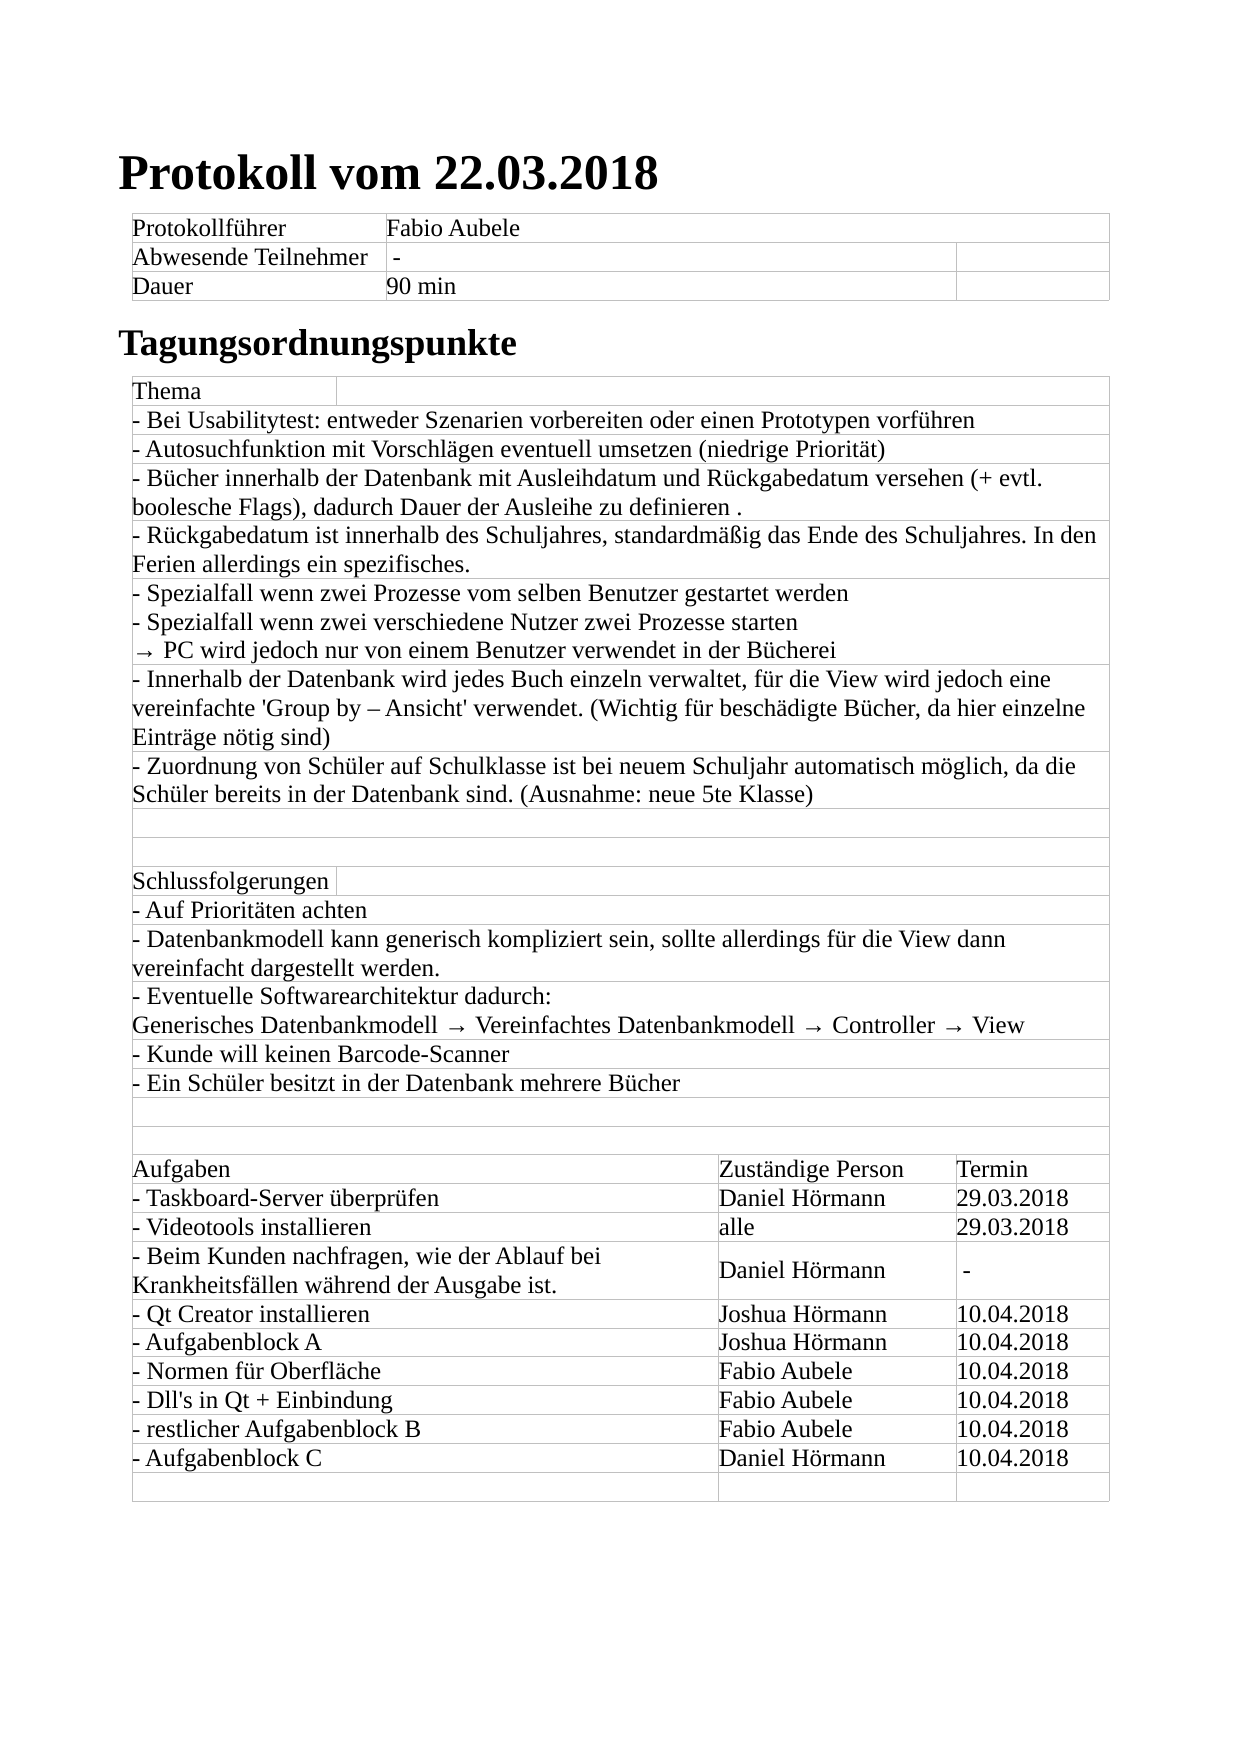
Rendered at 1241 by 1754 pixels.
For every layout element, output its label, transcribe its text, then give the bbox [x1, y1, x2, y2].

table_cell - Bücher innerhalb der Datenbank mit Ausleihdatum und Rückgabedatum versehen (+ evtl. boolesche Flags), dadurch Dauer der Ausleihe zu definieren . [133, 464, 1109, 520]
table_cell Fabio Aubele [719, 1415, 956, 1443]
table_cell Daniel Hörmann [719, 1184, 956, 1212]
table_cell Joshua Hörmann [719, 1300, 956, 1327]
table_cell - Rückgabedatum ist innerhalb des Schuljahres, standardmäßig das Ende des Schuljahres. In den Ferien allerdings ein spezifisches. [133, 521, 1109, 578]
table_cell 10.04.2018 [957, 1444, 1109, 1472]
table_cell - Autosuchfunktion mit Vorschlägen eventuell umsetzen (niedrige Priorität) [133, 435, 1109, 463]
table_cell Abwesende Teilnehmer [133, 243, 386, 271]
table_cell [337, 867, 1109, 895]
table_cell [133, 1098, 1109, 1126]
table_cell Joshua Hörmann [719, 1329, 956, 1356]
table_cell - [957, 1242, 1109, 1298]
subtitle Protokoll vom 22.03.2018 [118, 143, 1122, 201]
table_cell - Normen für Oberfläche [133, 1357, 718, 1385]
table_cell - Eventuelle Softwarearchitektur dadurch: Generisches Datenbankmodell → Vereinfachtes Datenbankmodell → Controller → View [133, 982, 1109, 1039]
table_cell - Taskboard-Server überprüfen [133, 1184, 718, 1212]
table_cell 10.04.2018 [957, 1300, 1109, 1327]
table_cell - Bei Usabilitytest: entweder Szenarien vorbereiten oder einen Prototypen vorführen [133, 406, 1109, 434]
table_cell - Spezialfall wenn zwei Prozesse vom selben Benutzer gestartet werden - Spezialfall wenn zwei verschiedene Nutzer zwei Prozesse starten → PC wird jedoch nur von einem Benutzer verwendet in der Bücherei [133, 579, 1109, 664]
table_cell Termin [957, 1155, 1109, 1183]
table_cell - [387, 243, 956, 271]
table_cell alle [719, 1213, 956, 1241]
table_cell [133, 809, 1109, 837]
table_cell - Kunde will keinen Barcode-Scanner [133, 1040, 1109, 1068]
table_cell Dauer [133, 272, 386, 300]
table_cell - Datenbankmodell kann generisch kompliziert sein, sollte allerdings für die View dann vereinfacht dargestellt werden. [133, 925, 1109, 981]
table_cell 29.03.2018 [957, 1184, 1109, 1212]
table_cell 90 min [387, 272, 956, 300]
table_cell Aufgaben [133, 1155, 718, 1183]
table_cell 29.03.2018 [957, 1213, 1109, 1241]
table_cell 10.04.2018 [957, 1386, 1109, 1414]
table_cell [133, 1473, 718, 1501]
table_cell - Videotools installieren [133, 1213, 718, 1241]
table_cell [133, 1127, 1109, 1154]
table_cell - Qt Creator installieren [133, 1300, 718, 1327]
table_header Fabio Aubele [387, 214, 1109, 242]
table_header Thema [133, 377, 336, 405]
table_cell [957, 243, 1109, 271]
table_cell - Ein Schüler besitzt in der Datenbank mehrere Bücher [133, 1069, 1109, 1097]
table_cell - Dll's in Qt + Einbindung [133, 1386, 718, 1414]
subtitle Tagungsordnungspunkte [118, 321, 1122, 364]
table_cell Zuständige Person [719, 1155, 956, 1183]
table_cell - Beim Kunden nachfragen, wie der Ablauf bei Krankheitsfällen während der Ausgabe ist. [133, 1242, 718, 1298]
table_header [337, 377, 1109, 405]
table_cell Daniel Hörmann [719, 1242, 956, 1298]
table_cell Fabio Aubele [719, 1357, 956, 1385]
table_cell 10.04.2018 [957, 1357, 1109, 1385]
table_cell [957, 272, 1109, 300]
table_cell - Zuordnung von Schüler auf Schulklasse ist bei neuem Schuljahr automatisch möglich, da die Schüler bereits in der Datenbank sind. (Ausnahme: neue 5te Klasse) [133, 752, 1109, 808]
table_cell [719, 1473, 956, 1501]
table_header Protokollführer [133, 214, 386, 242]
table_cell Schlussfolgerungen [133, 867, 336, 895]
table_cell - Aufgabenblock A [133, 1329, 718, 1356]
table_cell 10.04.2018 [957, 1415, 1109, 1443]
table_cell Daniel Hörmann [719, 1444, 956, 1472]
table_cell - Auf Prioritäten achten [133, 896, 1109, 924]
table_cell 10.04.2018 [957, 1329, 1109, 1356]
table_cell [133, 838, 1109, 866]
table_cell Fabio Aubele [719, 1386, 956, 1414]
table_cell - Innerhalb der Datenbank wird jedes Buch einzeln verwaltet, für die View wird jedoch eine vereinfachte 'Group by – Ansicht' verwendet. (Wichtig für beschädigte Bücher, da hier einzelne Einträge nötig sind) [133, 665, 1109, 751]
table_cell - restlicher Aufgabenblock B [133, 1415, 718, 1443]
table_cell - Aufgabenblock C [133, 1444, 718, 1472]
table_cell [957, 1473, 1109, 1501]
